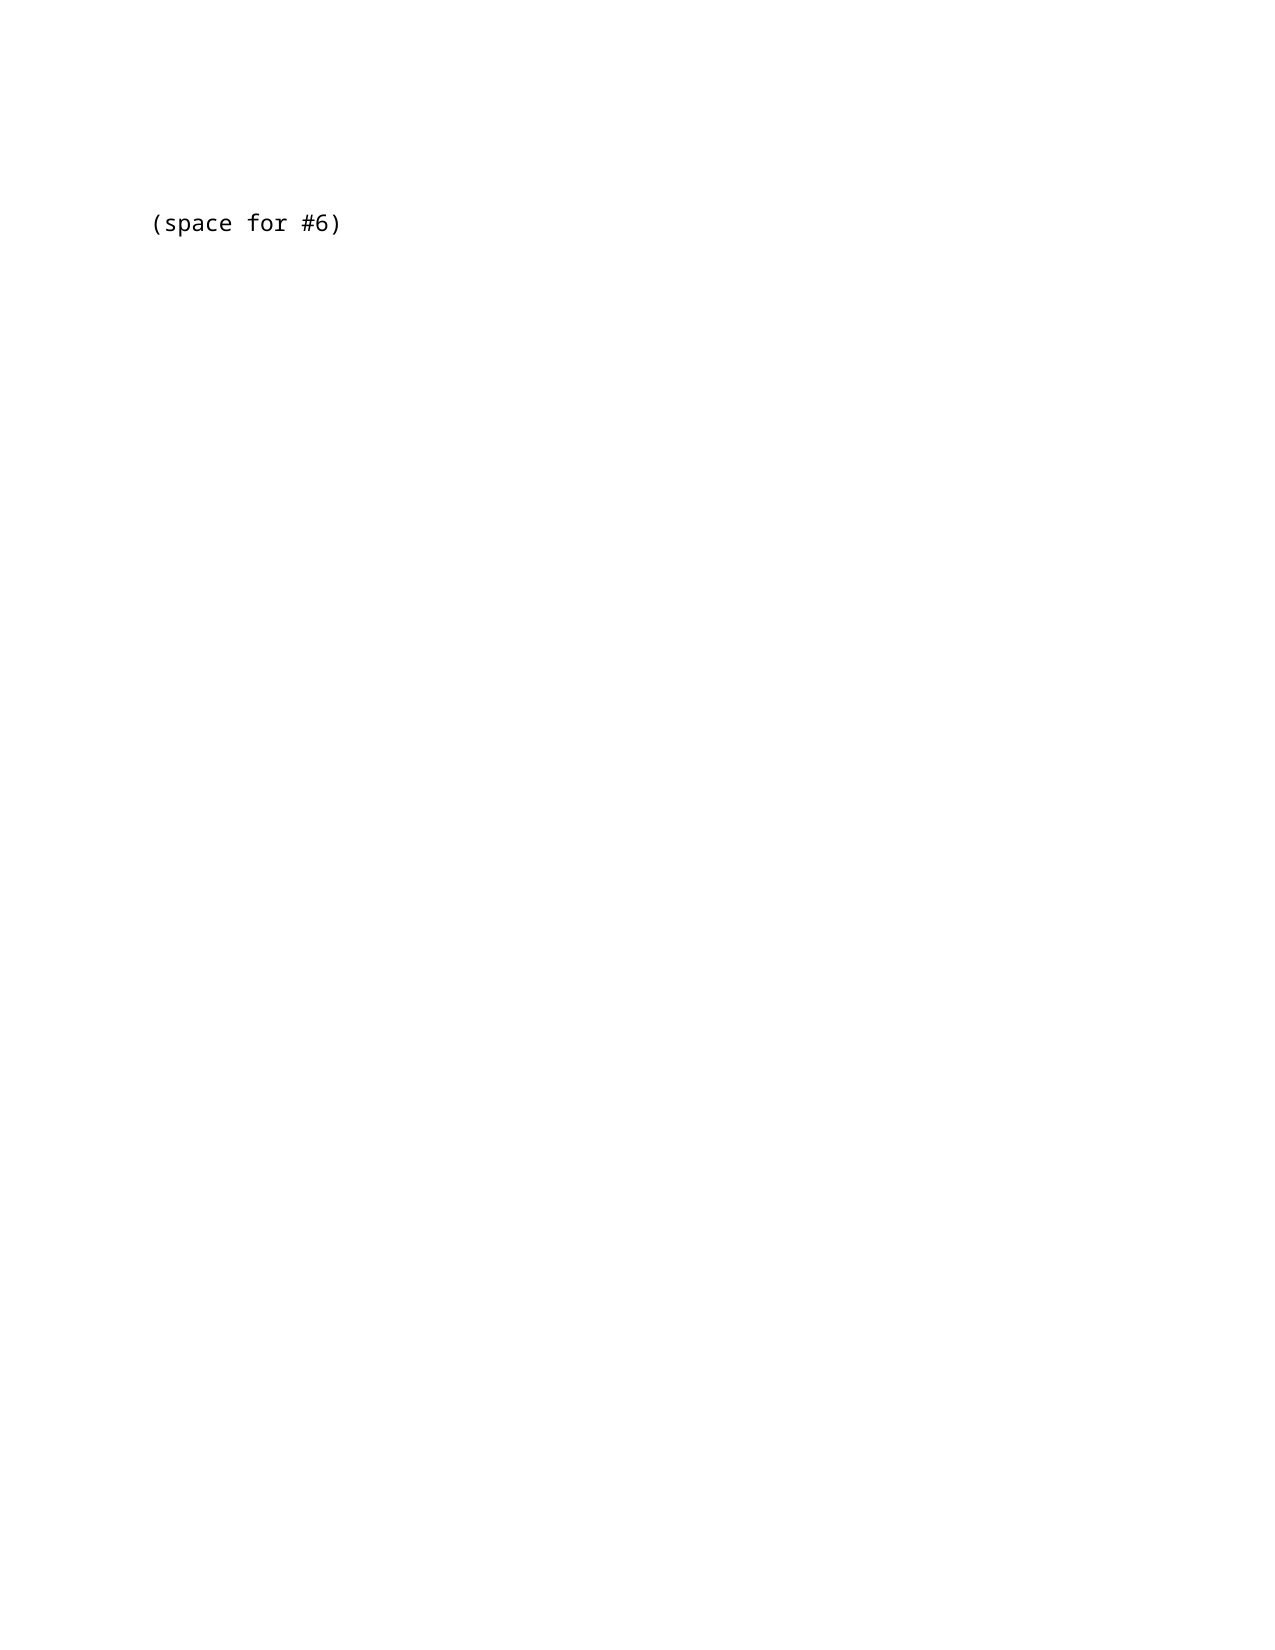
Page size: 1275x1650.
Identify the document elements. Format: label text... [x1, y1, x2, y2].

text (space for #6) [150, 207, 1125, 238]
